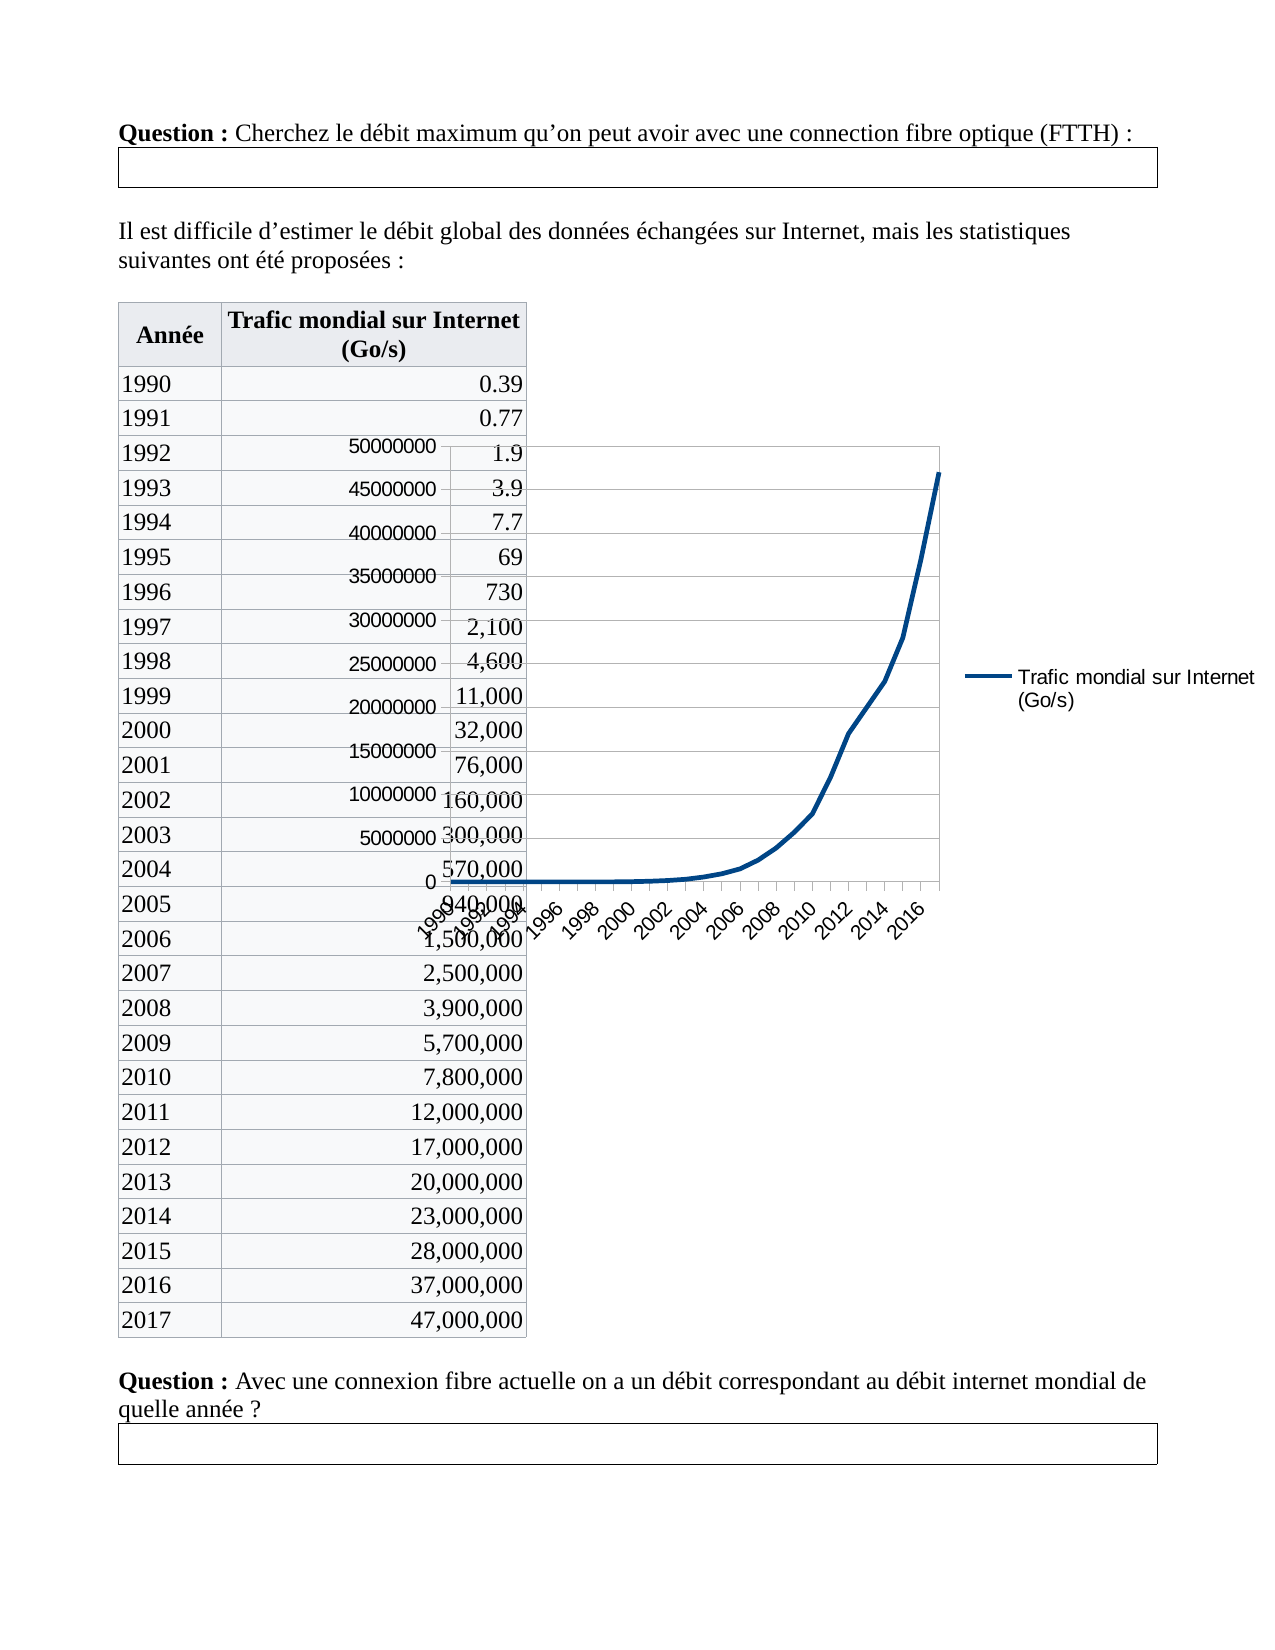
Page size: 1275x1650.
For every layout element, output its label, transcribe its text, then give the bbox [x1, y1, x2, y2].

table_cell 940 000 [222, 887, 526, 921]
table_cell 2001 [119, 748, 221, 782]
table_cell 7,7 [406, 527, 412, 539]
table_cell 0,77 [222, 401, 526, 435]
table_cell 3,9 [451, 471, 526, 489]
table_cell 0,39 [222, 367, 526, 400]
table_cell 1991 [119, 401, 221, 435]
table_cell 1998 [119, 644, 221, 678]
table_cell 1 500 000 [222, 922, 526, 955]
text Question : Avec une connexion fibre actuelle on a un débit correspondant au débit internet mondial de quelle année ? [118, 1366, 1157, 1423]
table_cell 1994 [119, 506, 221, 539]
table_cell 7,7 [373, 527, 379, 539]
table_cell 570 000 [451, 852, 526, 879]
text Il est difficile d’estimer le débit global des données échangées sur Internet, mais les statistiques suivantes ont été proposées : [118, 216, 1157, 273]
table_cell 23 000 000 [222, 1199, 526, 1233]
table_cell [222, 714, 450, 747]
table_cell 2013 [119, 1165, 221, 1198]
table_cell 2003 [119, 818, 221, 851]
table_cell 3,9 [222, 471, 450, 504]
table_cell 2009 [119, 1026, 221, 1059]
table_cell 2000 [119, 714, 221, 747]
table_cell 7,7 [428, 527, 434, 539]
table_cell 11 000 [451, 679, 526, 707]
table_cell 37 000 000 [222, 1269, 526, 1302]
table_header [119, 1424, 1157, 1464]
table_cell 76 000 [451, 752, 526, 782]
table_cell 1997 [119, 610, 221, 643]
table_cell [222, 540, 450, 574]
table_cell 2012 [119, 1130, 221, 1163]
table_cell 2 100 [451, 621, 526, 643]
table_cell 17 000 000 [222, 1130, 526, 1163]
table_cell 300 000 [451, 839, 526, 851]
table_cell 2006 [119, 922, 221, 955]
table_cell 2 100 [222, 610, 450, 643]
table_cell 160 000 [222, 783, 450, 817]
table_cell 4 600 [451, 644, 526, 663]
table_cell 28 000 000 [222, 1234, 526, 1268]
table_cell 5 700 000 [222, 1026, 526, 1059]
table_cell 2014 [119, 1199, 221, 1233]
table_cell 20 000 000 [222, 1165, 526, 1198]
table_cell 2002 [119, 783, 221, 817]
table_cell 1990 [119, 367, 221, 400]
table_cell 1993 [119, 471, 221, 504]
table_cell 160 000 [451, 783, 526, 794]
table_cell 2004 [119, 852, 221, 886]
table_cell 12 000 000 [222, 1095, 526, 1129]
table_cell 730 [451, 577, 526, 608]
table_cell 1999 [119, 679, 221, 713]
table_cell 7,7 [395, 527, 401, 539]
table_cell 76 000 [222, 748, 450, 782]
table_cell 2 100 [451, 610, 526, 620]
table_cell 7,7 [417, 527, 423, 539]
table_cell 3,9 [451, 490, 526, 504]
table_cell 1,9 [451, 447, 526, 470]
table_cell 1992 [119, 436, 221, 470]
table_cell 2 500 000 [222, 956, 526, 990]
table_header Année [119, 303, 221, 366]
table_header Trafic mondial sur Internet (Go/s) [222, 303, 526, 366]
table_cell 11 000 [451, 708, 526, 713]
table_cell 47 000 000 [222, 1303, 526, 1337]
table_cell 2016 [119, 1269, 221, 1302]
table_cell 300 000 [222, 818, 450, 851]
table_cell 7,7 [222, 506, 450, 539]
table_cell 4 600 [222, 644, 450, 678]
table_cell 1996 [119, 575, 221, 608]
table_cell 730 [222, 575, 450, 608]
table_cell 7,7 [451, 534, 526, 539]
table_cell 7,7 [384, 527, 390, 539]
table_cell 4 600 [451, 664, 526, 678]
table_cell 7,7 [451, 506, 526, 533]
table_cell 2010 [119, 1061, 221, 1094]
table_cell 7,7 [362, 527, 368, 539]
table_cell 1,9 [222, 436, 526, 470]
table_cell 300 000 [451, 818, 526, 838]
table_cell 3 900 000 [222, 991, 526, 1025]
table_cell 2015 [119, 1234, 221, 1268]
table_cell 2007 [119, 956, 221, 990]
table_cell 2017 [119, 1303, 221, 1337]
table_cell 69 [451, 540, 526, 574]
table_cell 2011 [119, 1095, 221, 1129]
table_cell 32 000 [451, 714, 526, 747]
table_cell 11 000 [222, 679, 450, 713]
table_cell 1995 [119, 540, 221, 574]
table_cell 2008 [119, 991, 221, 1025]
table_header [119, 148, 1157, 187]
table_cell 570 000 [222, 852, 450, 886]
table_cell 7 800 000 [222, 1061, 526, 1094]
table_cell 160 000 [451, 795, 526, 817]
table_cell 2005 [119, 887, 221, 921]
text Question : Cherchez le débit maximum qu’on peut avoir avec une connection fibre optique (FTTH) : [118, 118, 1157, 147]
